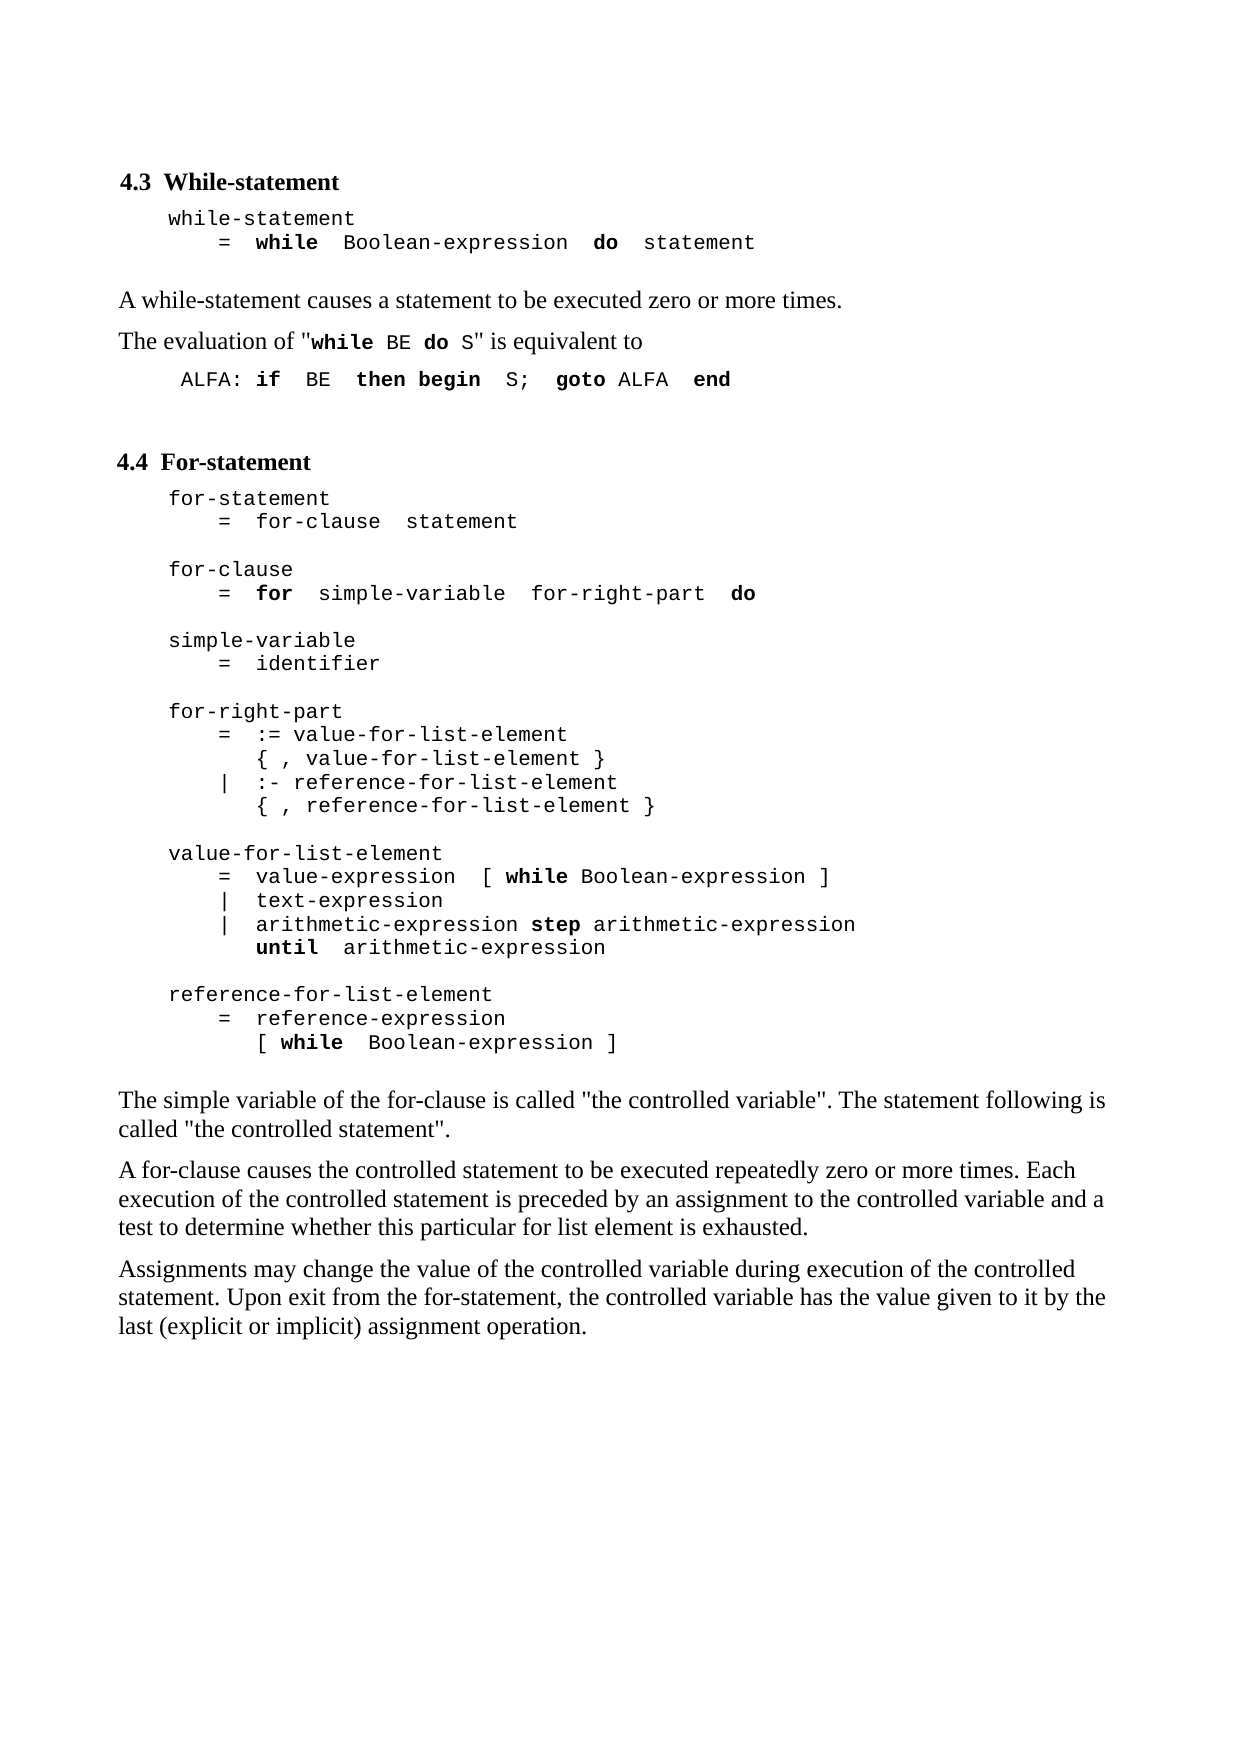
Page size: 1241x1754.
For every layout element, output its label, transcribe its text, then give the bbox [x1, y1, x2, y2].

text | arithmetic-expression step arithmetic-expression [118, 913, 1122, 937]
text value-for-list-element [118, 843, 1122, 866]
text The simple variable of the for-clause is called "the controlled variable". The statement following is called "the controlled statement". [118, 1085, 1122, 1142]
text = identifier [118, 653, 1122, 677]
subtitle 4.4 For-statement [117, 447, 1122, 475]
text A while-statement causes a statement to be executed zero or more times. [118, 285, 1122, 314]
text { , value-for-list-element } [118, 748, 1122, 772]
subtitle 4.3 While-statement [120, 167, 1122, 196]
text simple-variable [118, 630, 1122, 653]
text The evaluation of "while BE do S" is equivalent to [118, 326, 1122, 356]
text for-clause [118, 559, 1122, 582]
text = for simple-variable for-right-part do [118, 582, 1122, 606]
text = while Boolean-expression do statement [118, 232, 1122, 256]
text for-right-part [118, 701, 1122, 724]
text while-statement [118, 208, 1122, 232]
text { , reference-for-list-element } [118, 795, 1122, 819]
text Assignments may change the value of the controlled variable during execution of the controlled statement. Upon exit from the for-statement, the controlled variable has the value given to it by the last (explicit or implicit) assignment operation. [118, 1254, 1122, 1340]
text = for-clause statement [118, 512, 1122, 535]
text for-statement [118, 488, 1122, 512]
text | text-expression [118, 890, 1122, 913]
text reference-for-list-element [118, 984, 1122, 1008]
text [ while Boolean-expression ] [118, 1032, 1122, 1055]
text A for-clause causes the controlled statement to be executed repeatedly zero or more times. Each execution of the controlled statement is preceded by an assignment to the controlled variable and a test to determine whether this particular for list element is exhausted. [118, 1155, 1122, 1241]
text = value-expression [ while Boolean-expression ] [118, 866, 1122, 890]
text until arithmetic-expression [118, 937, 1122, 961]
text ALFA: if BE then begin S; goto ALFA end [118, 368, 1122, 392]
text = reference-expression [118, 1008, 1122, 1032]
text | :- reference-for-list-element [118, 772, 1122, 795]
text = := value-for-list-element [118, 724, 1122, 748]
